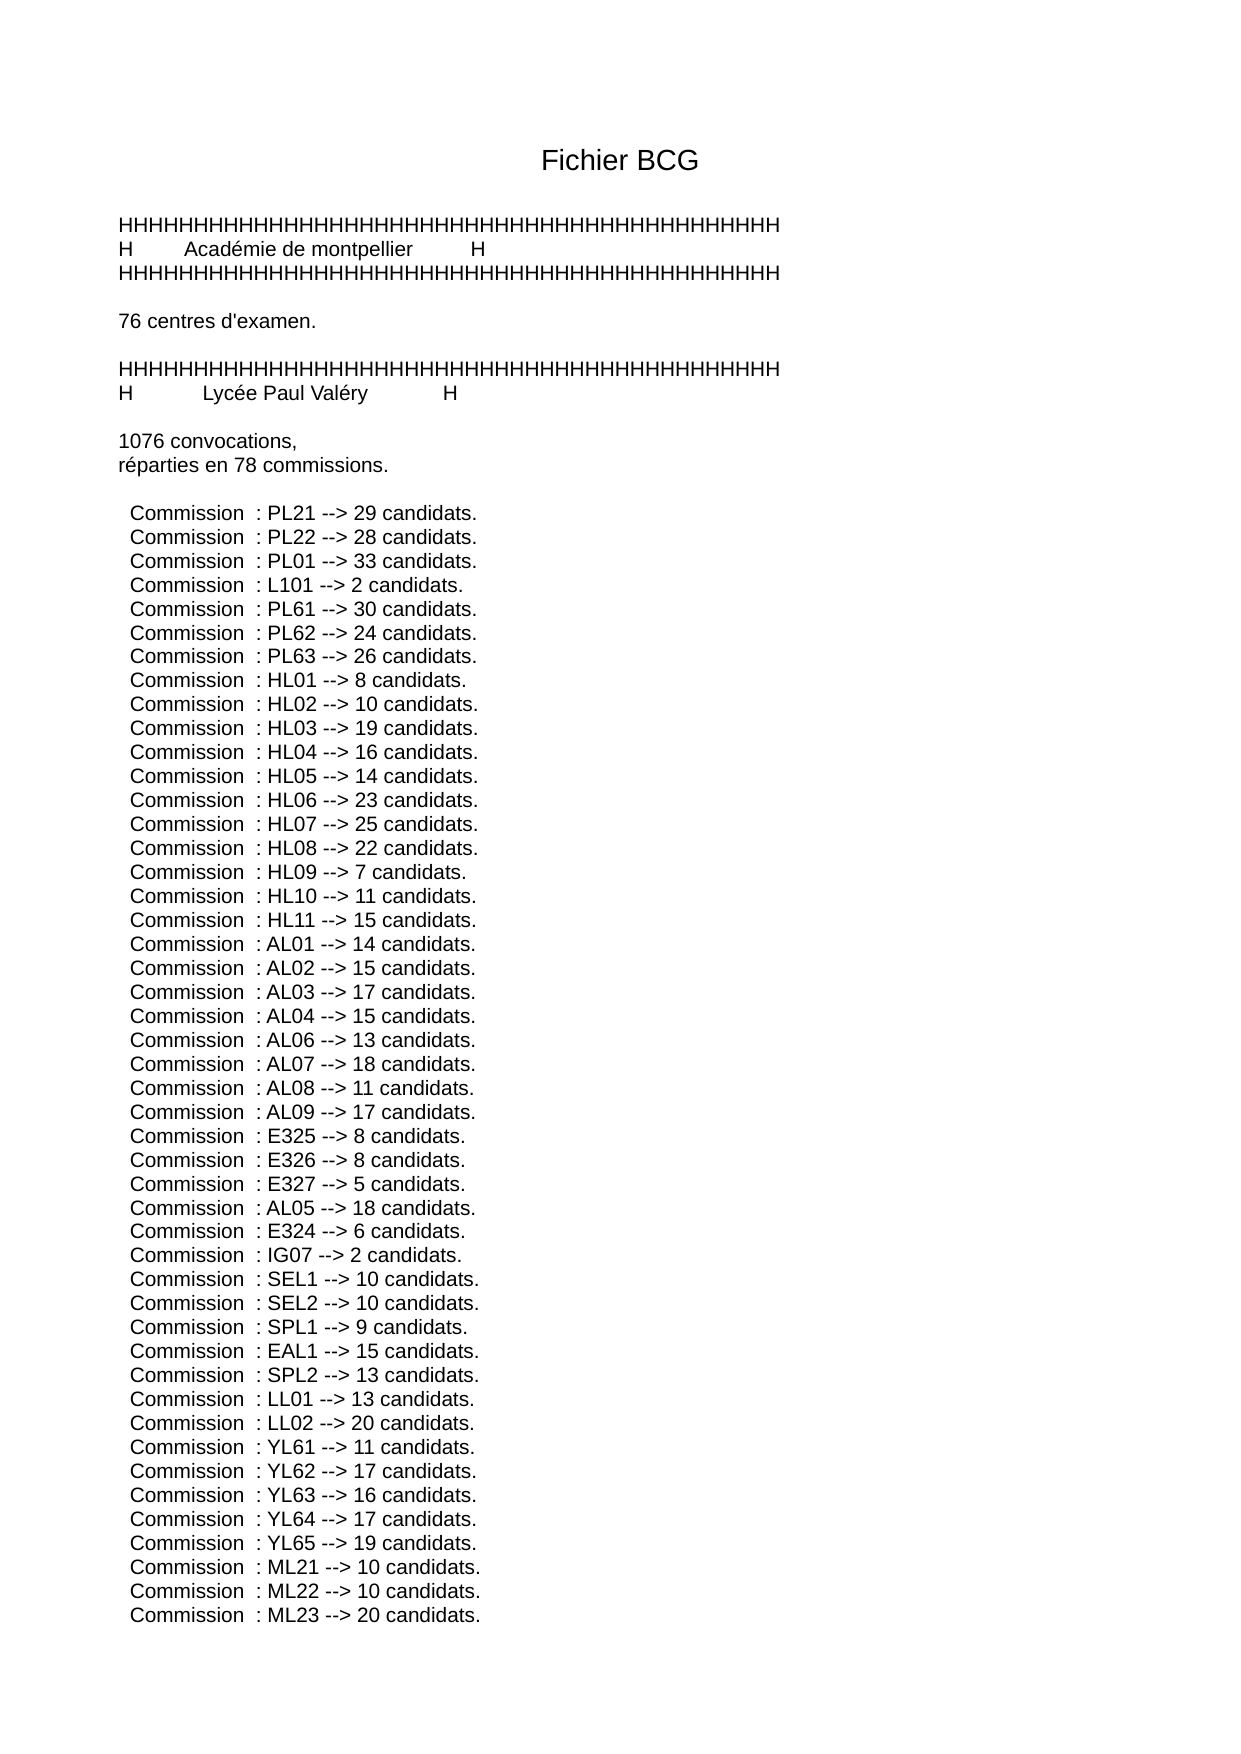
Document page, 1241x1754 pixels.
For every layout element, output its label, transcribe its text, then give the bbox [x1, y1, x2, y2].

text Commission : AL05 --> 18 candidats. [118, 1195, 1122, 1219]
text Commission : YL63 --> 16 candidats. [118, 1483, 1122, 1507]
text HHHHHHHHHHHHHHHHHHHHHHHHHHHHHHHHHHHHHHHHHHHH [118, 357, 1122, 381]
text Commission : AL07 --> 18 candidats. [118, 1052, 1122, 1076]
text Commission : HL11 --> 15 candidats. [118, 908, 1122, 932]
text Commission : AL06 --> 13 candidats. [118, 1028, 1122, 1052]
text Commission : IG07 --> 2 candidats. [118, 1243, 1122, 1267]
text Commission : LL01 --> 13 candidats. [118, 1387, 1122, 1411]
text Commission : EAL1 --> 15 candidats. [118, 1339, 1122, 1363]
text Commission : AL04 --> 15 candidats. [118, 1004, 1122, 1028]
text Commission : YL62 --> 17 candidats. [118, 1459, 1122, 1483]
title Fichier BCG [118, 143, 1122, 177]
text 76 centres d'examen. [118, 309, 1122, 333]
text Commission : LL02 --> 20 candidats. [118, 1411, 1122, 1435]
text Commission : E327 --> 5 candidats. [118, 1171, 1122, 1195]
text Commission : AL08 --> 11 candidats. [118, 1076, 1122, 1099]
text Commission : L101 --> 2 candidats. [118, 572, 1122, 596]
text Commission : E325 --> 8 candidats. [118, 1123, 1122, 1147]
text Commission : SEL1 --> 10 candidats. [118, 1267, 1122, 1291]
text Commission : HL05 --> 14 candidats. [118, 764, 1122, 788]
text Commission : YL64 --> 17 candidats. [118, 1507, 1122, 1531]
text HHHHHHHHHHHHHHHHHHHHHHHHHHHHHHHHHHHHHHHHHHHH [118, 261, 1122, 285]
text réparties en 78 commissions. [118, 453, 1122, 477]
text Commission : HL07 --> 25 candidats. [118, 812, 1122, 836]
text Commission : HL09 --> 7 candidats. [118, 860, 1122, 884]
text Commission : PL21 --> 29 candidats. [118, 501, 1122, 524]
text Commission : HL10 --> 11 candidats. [118, 884, 1122, 908]
text Commission : HL03 --> 19 candidats. [118, 716, 1122, 740]
text Commission : PL63 --> 26 candidats. [118, 644, 1122, 668]
text Commission : PL62 --> 24 candidats. [118, 620, 1122, 644]
text Commission : AL03 --> 17 candidats. [118, 980, 1122, 1004]
text Commission : HL01 --> 8 candidats. [118, 668, 1122, 692]
text Commission : PL01 --> 33 candidats. [118, 548, 1122, 572]
text HHHHHHHHHHHHHHHHHHHHHHHHHHHHHHHHHHHHHHHHHHHH [118, 213, 1122, 237]
text Commission : PL22 --> 28 candidats. [118, 524, 1122, 548]
text Commission : PL61 --> 30 candidats. [118, 596, 1122, 620]
text Commission : E324 --> 6 candidats. [118, 1219, 1122, 1243]
text Commission : HL08 --> 22 candidats. [118, 836, 1122, 860]
text Commission : YL61 --> 11 candidats. [118, 1435, 1122, 1459]
text Commission : SPL2 --> 13 candidats. [118, 1363, 1122, 1387]
text Commission : ML23 --> 20 candidats. [118, 1603, 1122, 1627]
text 1076 convocations, [118, 429, 1122, 453]
text Commission : E326 --> 8 candidats. [118, 1147, 1122, 1171]
text Commission : SPL1 --> 9 candidats. [118, 1315, 1122, 1339]
text Commission : AL02 --> 15 candidats. [118, 956, 1122, 980]
text Commission : HL04 --> 16 candidats. [118, 740, 1122, 764]
text Commission : HL02 --> 10 candidats. [118, 692, 1122, 716]
text Commission : ML21 --> 10 candidats. [118, 1555, 1122, 1579]
text Commission : AL01 --> 14 candidats. [118, 932, 1122, 956]
text H Académie de montpellier H [118, 237, 1122, 261]
text Commission : AL09 --> 17 candidats. [118, 1099, 1122, 1123]
text Commission : YL65 --> 19 candidats. [118, 1531, 1122, 1555]
text H Lycée Paul Valéry H [118, 381, 1122, 405]
text Commission : SEL2 --> 10 candidats. [118, 1291, 1122, 1315]
text Commission : ML22 --> 10 candidats. [118, 1579, 1122, 1603]
text Commission : HL06 --> 23 candidats. [118, 788, 1122, 812]
